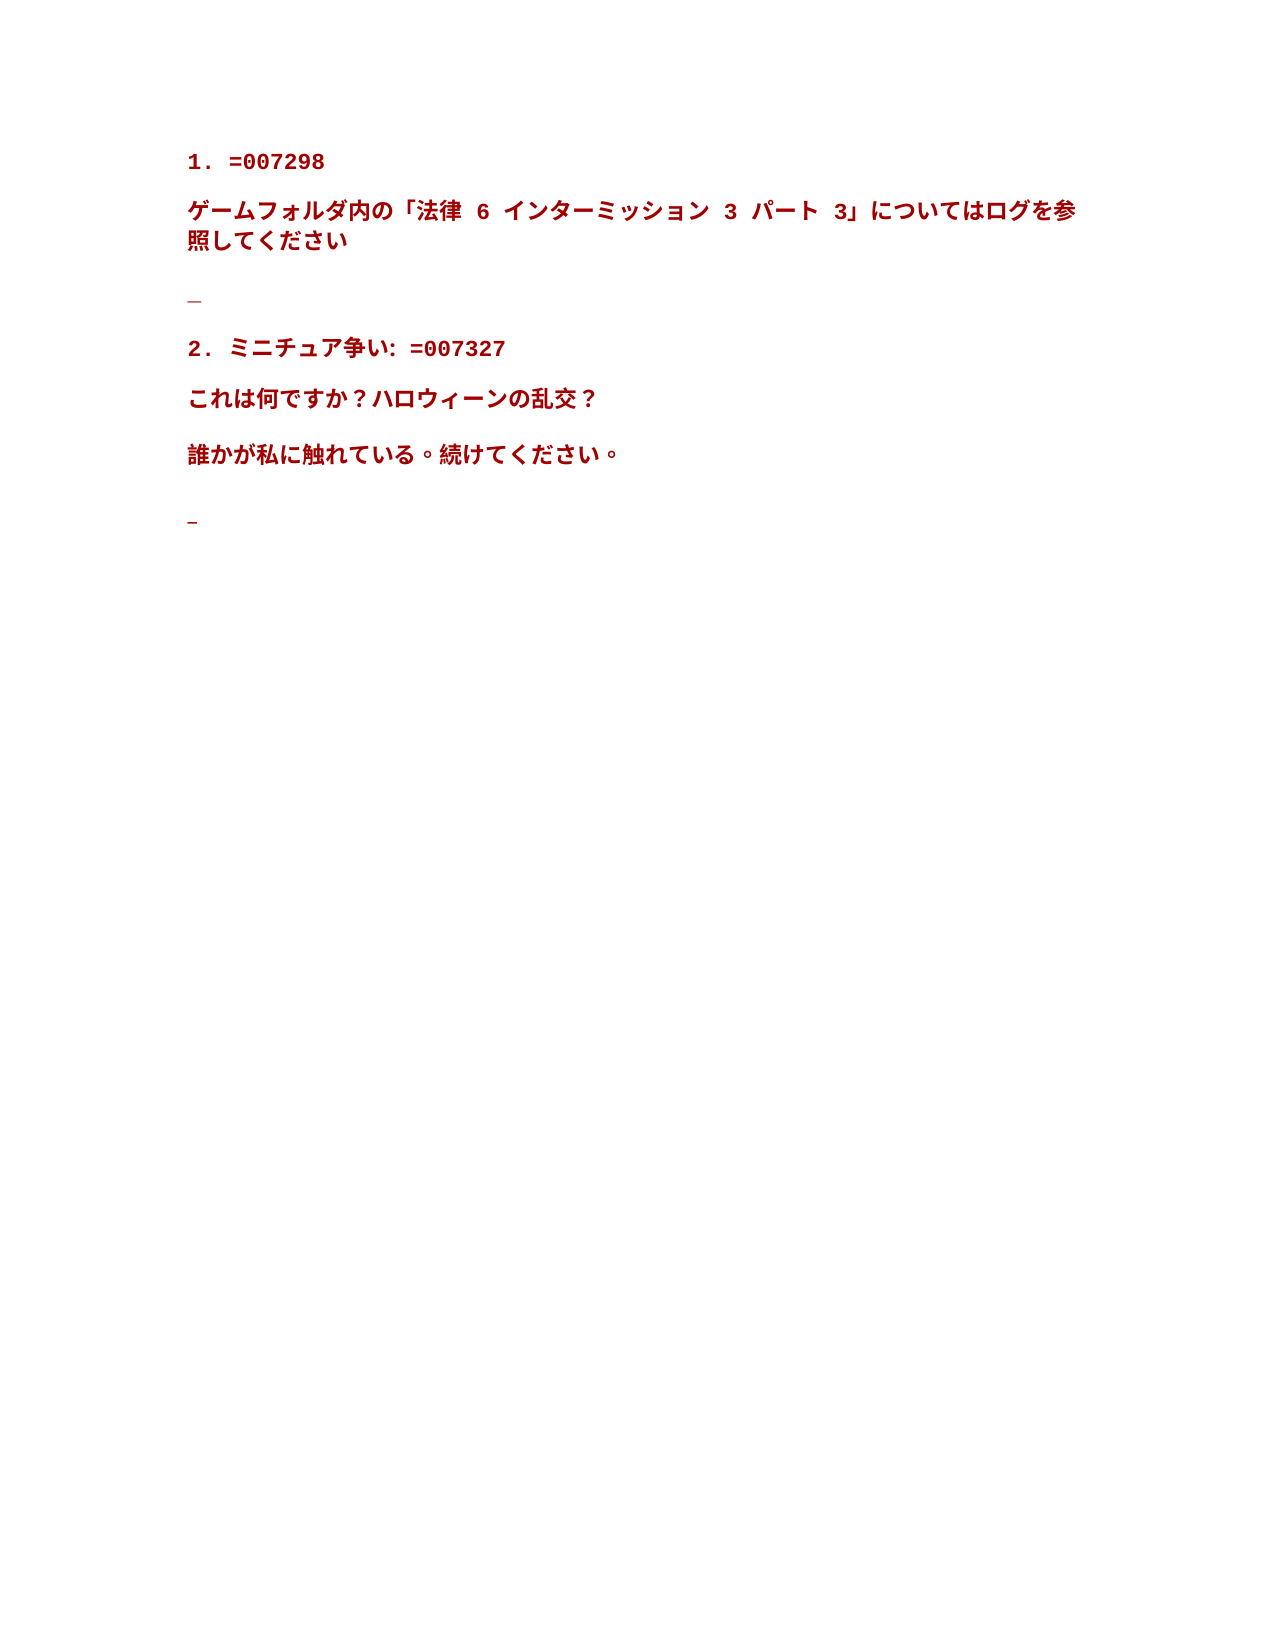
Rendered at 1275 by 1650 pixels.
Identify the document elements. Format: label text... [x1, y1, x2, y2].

text _ [187, 496, 1087, 527]
text 2. ミニチュア争い: =007327 [187, 332, 1087, 363]
text 誰かが私に触れている。続けてください。 [187, 439, 1087, 471]
text これは何ですか？ハロウィーンの乱交？ [187, 388, 1087, 414]
text ゲームフォルダ内の「法律 6 インターミッション 3 パート 3」についてはログを参照してください [187, 201, 1087, 256]
text _ [187, 281, 1087, 307]
text 1. =007298 [187, 150, 1087, 176]
